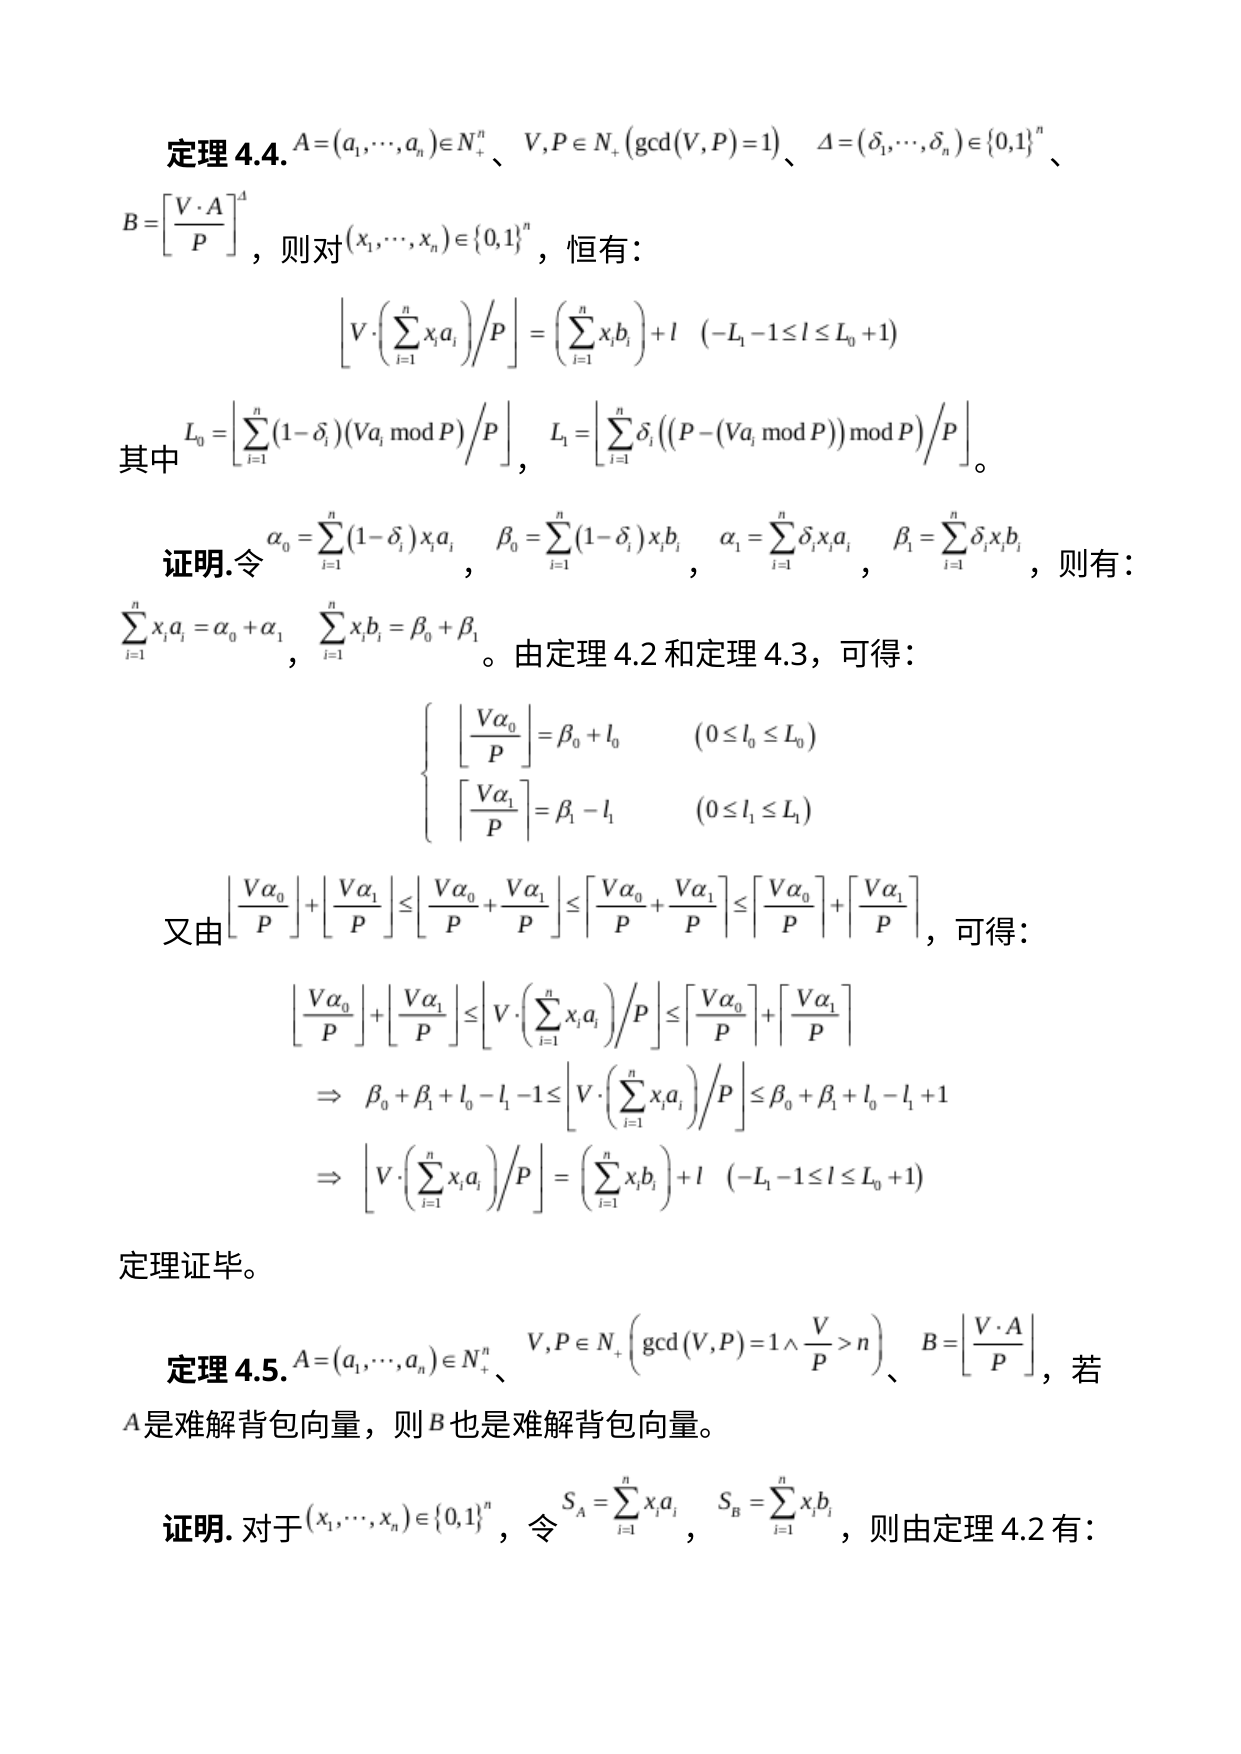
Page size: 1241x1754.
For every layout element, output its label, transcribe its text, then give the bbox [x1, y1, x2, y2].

picture [889, 503, 1028, 576]
picture [264, 503, 462, 576]
picture [424, 1408, 450, 1437]
picture [288, 122, 492, 165]
picture [717, 503, 859, 576]
picture [343, 214, 536, 262]
picture [525, 1310, 887, 1382]
picture [316, 593, 483, 666]
picture [714, 1468, 839, 1541]
picture [180, 396, 515, 472]
picture [118, 1408, 144, 1437]
text 其中，。 [118, 396, 1122, 480]
picture [814, 118, 1049, 165]
picture [558, 1468, 684, 1541]
text 定理证毕。 [118, 1241, 1122, 1286]
picture [288, 1339, 495, 1382]
picture [118, 593, 286, 666]
picture [492, 503, 687, 576]
picture [546, 396, 975, 472]
text 证明.令，，，，则有：，。由定理4.2和定理4.3，可得： [118, 504, 1122, 675]
picture [522, 122, 784, 165]
text 又由，可得： [118, 872, 1122, 952]
text 证明. 对于，令，，则由定理4.2有： [118, 1469, 1122, 1550]
text 定理4.4.、、、，则对，恒有： [118, 118, 1122, 270]
picture [917, 1310, 1040, 1382]
picture [303, 1493, 497, 1541]
picture [337, 293, 903, 374]
picture [118, 183, 250, 262]
picture [289, 976, 951, 1219]
picture [418, 698, 822, 849]
text 定理4.5.、、，若是难解背包向量，则也是难解背包向量。 [118, 1310, 1122, 1445]
picture [224, 871, 923, 944]
